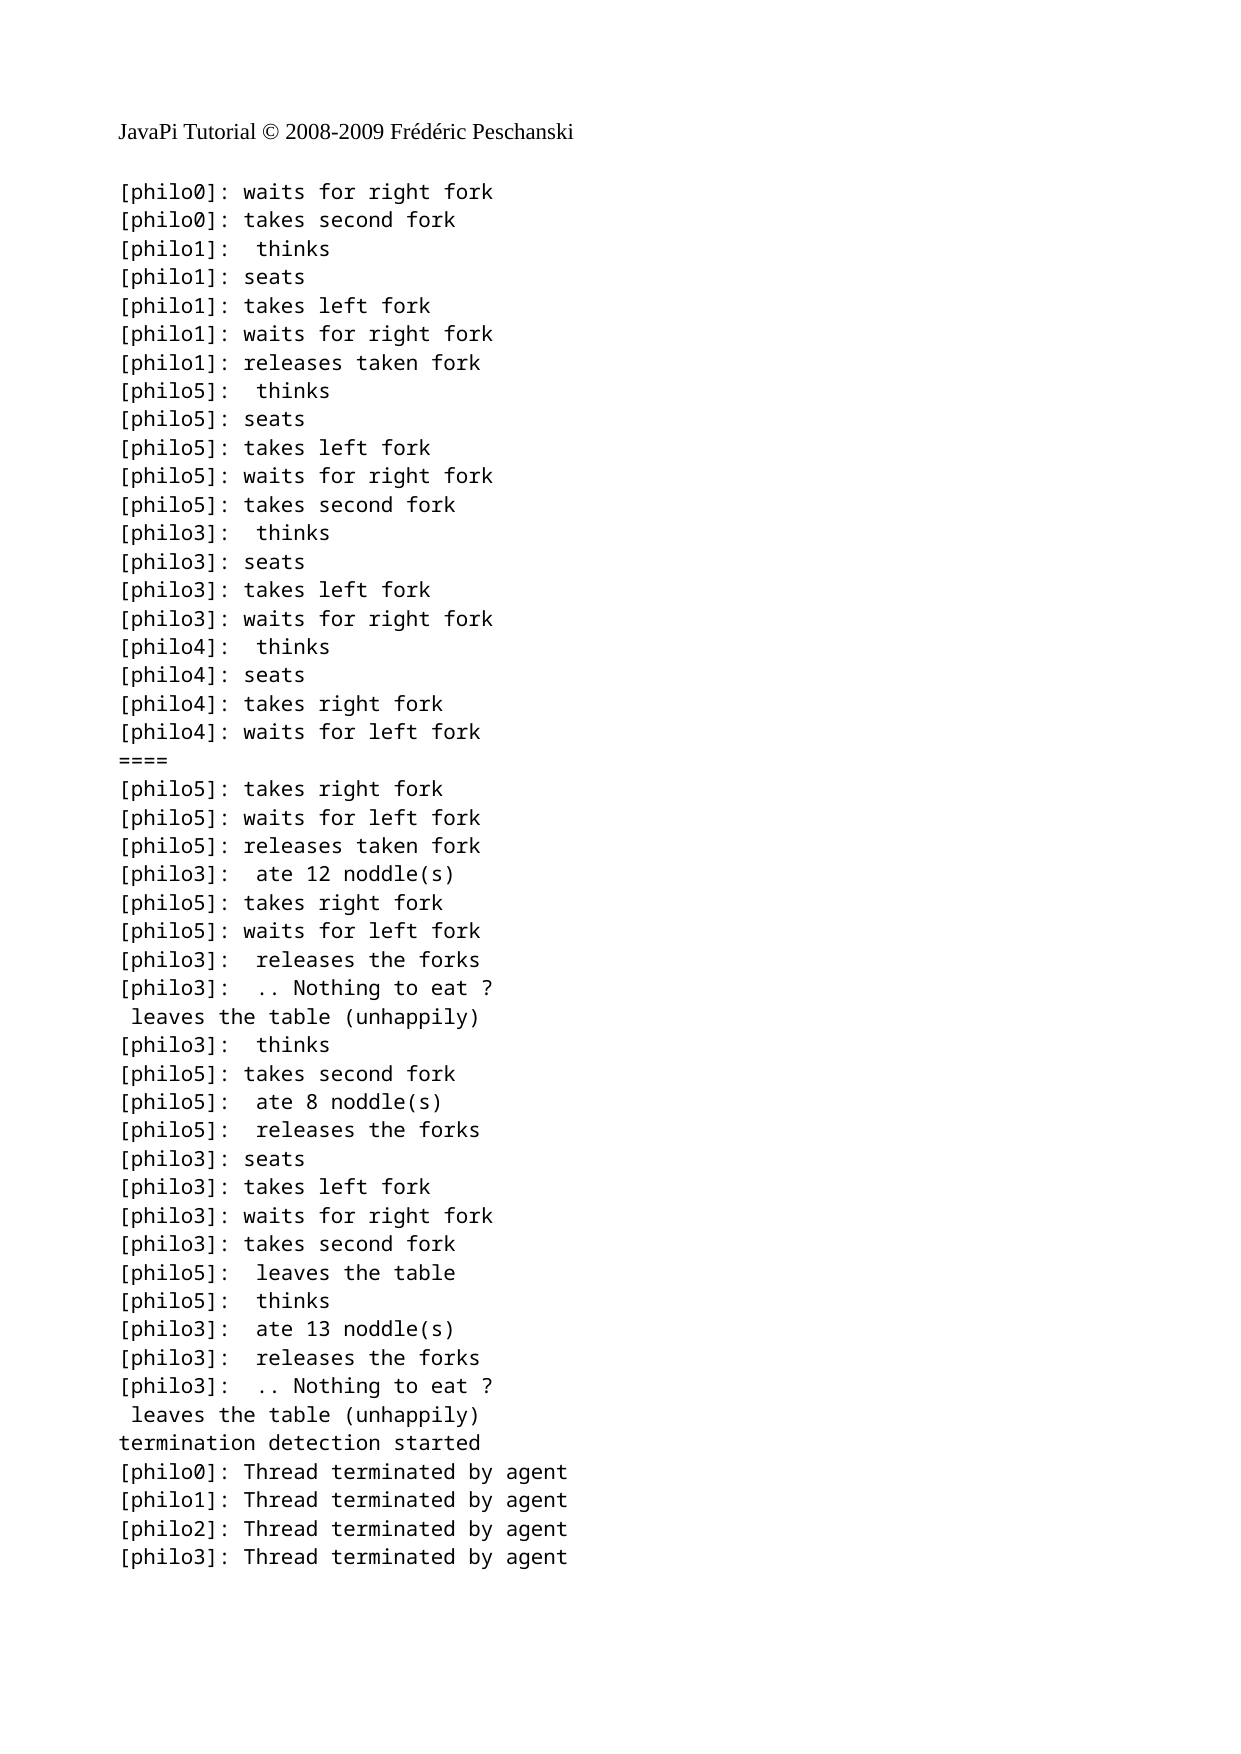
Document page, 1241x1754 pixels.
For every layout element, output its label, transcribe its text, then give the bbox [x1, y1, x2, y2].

text [philo5]: releases taken fork [118, 831, 1122, 859]
text [philo5]: takes right fork [118, 774, 1122, 803]
text [philo3]: ate 13 noddle(s) [118, 1314, 1122, 1343]
text [philo5]: seats [118, 404, 1122, 433]
text [philo0]: takes second fork [118, 206, 1122, 234]
text [philo3]: thinks [118, 1030, 1122, 1059]
text [philo3]: ate 12 noddle(s) [118, 859, 1122, 888]
text [philo5]: takes left fork [118, 433, 1122, 461]
text [philo5]: takes second fork [118, 1059, 1122, 1087]
text leaves the table (unhappily) [118, 1400, 1122, 1428]
text [philo3]: waits for right fork [118, 604, 1122, 632]
text [philo3]: takes second fork [118, 1229, 1122, 1258]
text [philo3]: releases the forks [118, 1343, 1122, 1371]
text leaves the table (unhappily) [118, 1002, 1122, 1030]
text [philo5]: takes second fork [118, 490, 1122, 518]
text [philo5]: waits for right fork [118, 461, 1122, 490]
text [philo1]: thinks [118, 234, 1122, 262]
text ==== [118, 746, 1122, 774]
text [philo1]: Thread terminated by agent [118, 1485, 1122, 1514]
text [philo1]: waits for right fork [118, 319, 1122, 348]
text [philo1]: takes left fork [118, 291, 1122, 319]
text [philo3]: .. Nothing to eat ? [118, 1371, 1122, 1400]
text [philo5]: thinks [118, 1286, 1122, 1314]
text [philo3]: thinks [118, 518, 1122, 547]
text termination detection started [118, 1428, 1122, 1457]
text [philo3]: releases the forks [118, 945, 1122, 973]
text [philo5]: waits for left fork [118, 916, 1122, 945]
text [philo5]: thinks [118, 376, 1122, 404]
text [philo2]: Thread terminated by agent [118, 1514, 1122, 1542]
text [philo5]: releases the forks [118, 1116, 1122, 1144]
text [philo0]: waits for right fork [118, 177, 1122, 206]
text [philo3]: waits for right fork [118, 1201, 1122, 1229]
text [philo3]: takes left fork [118, 1172, 1122, 1201]
text [philo1]: releases taken fork [118, 348, 1122, 376]
text [philo5]: ate 8 noddle(s) [118, 1087, 1122, 1116]
text [philo4]: seats [118, 661, 1122, 689]
text [philo4]: thinks [118, 632, 1122, 661]
text [philo4]: takes right fork [118, 689, 1122, 717]
text [philo1]: seats [118, 262, 1122, 291]
text [philo0]: Thread terminated by agent [118, 1457, 1122, 1485]
text [philo5]: leaves the table [118, 1258, 1122, 1286]
text [philo5]: takes right fork [118, 888, 1122, 916]
text [philo5]: waits for left fork [118, 803, 1122, 831]
text [philo4]: waits for left fork [118, 717, 1122, 746]
text [philo3]: seats [118, 1144, 1122, 1172]
text [philo3]: .. Nothing to eat ? [118, 973, 1122, 1002]
text [philo3]: seats [118, 547, 1122, 575]
text [philo3]: takes left fork [118, 575, 1122, 604]
text [philo3]: Thread terminated by agent [118, 1542, 1122, 1571]
